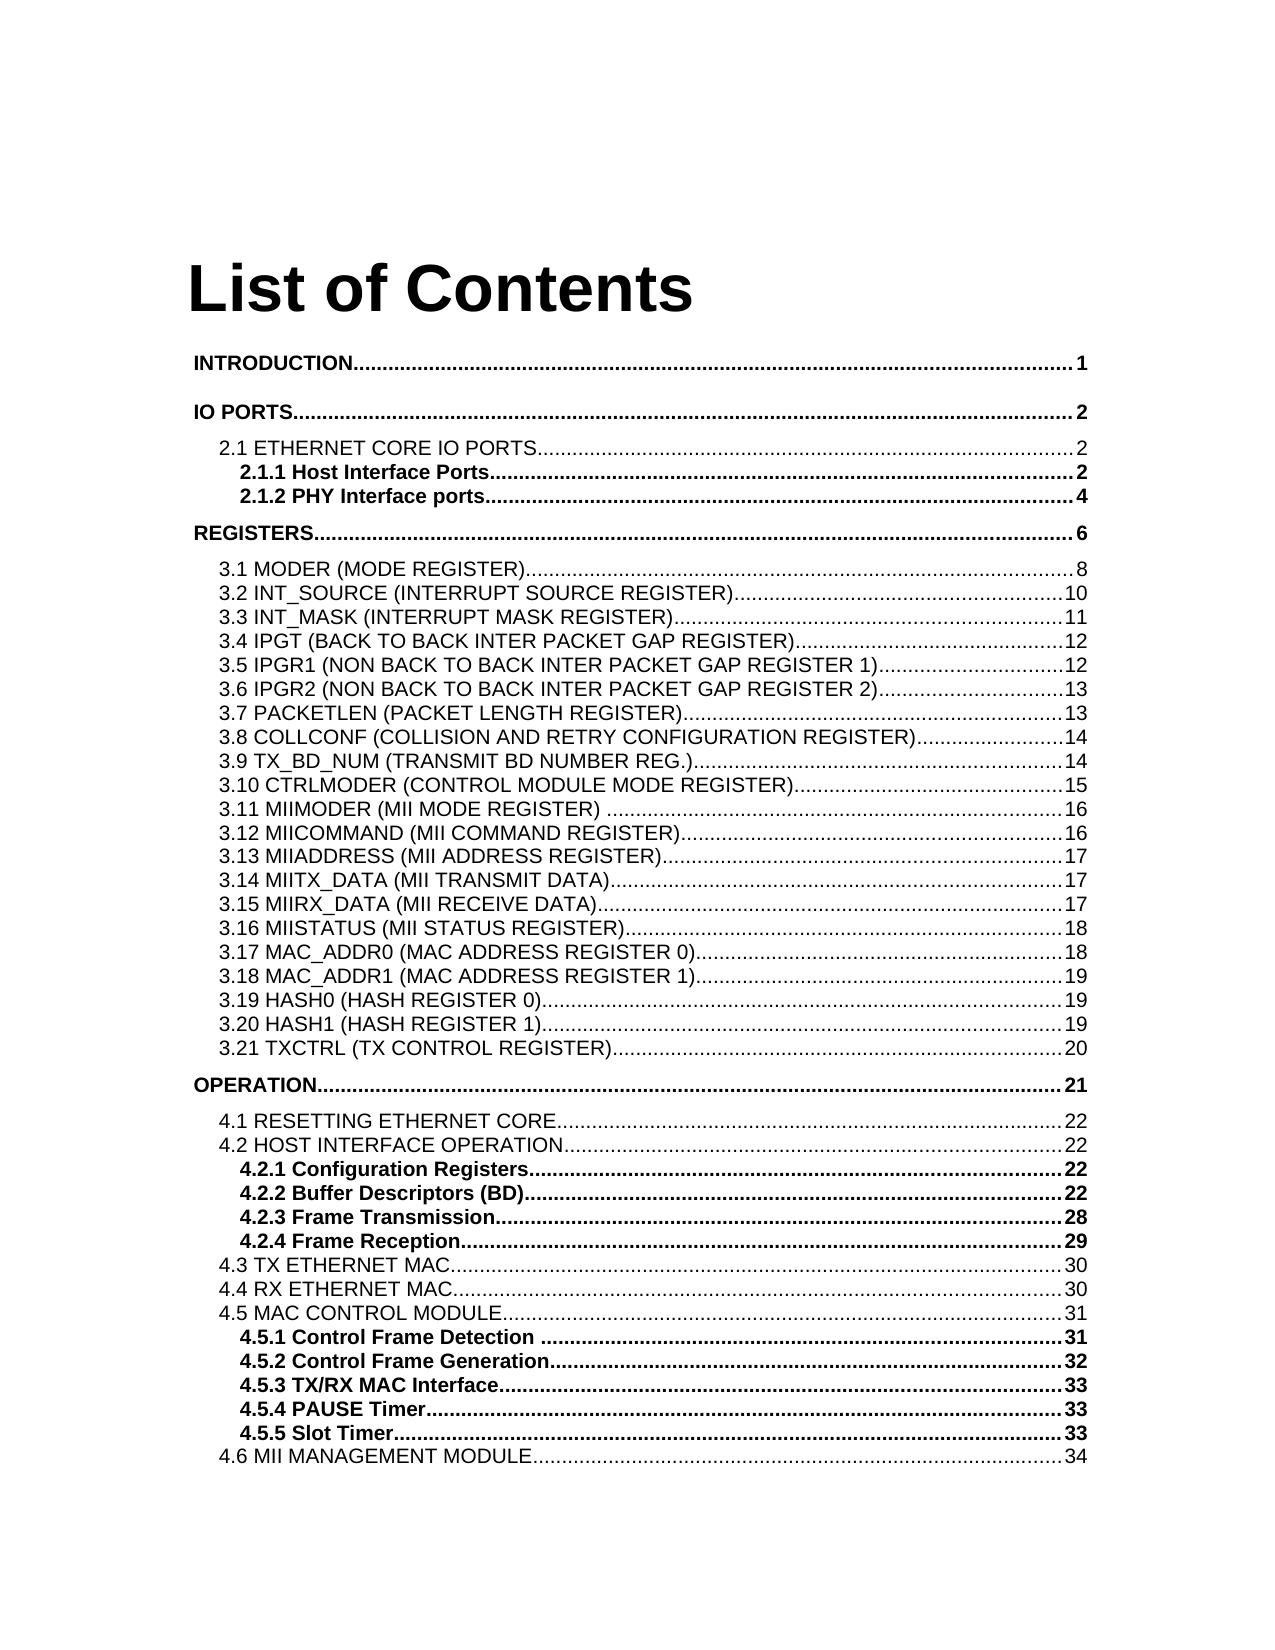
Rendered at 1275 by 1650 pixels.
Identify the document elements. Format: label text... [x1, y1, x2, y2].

text 3.18 MAC_ADDR1 (MAC Address Register 1) 19 [219, 964, 1087, 988]
text 3.21 TXCTRL (Tx Control Register) 20 [219, 1036, 1087, 1060]
text 3.16 MIISTATUS (MII Status Register) 18 [219, 916, 1087, 940]
text 4.5.5 Slot Timer 33 [239, 1420, 1087, 1444]
text Registers 6 [187, 520, 1087, 544]
text 3.7 PACKETLEN (Packet Length Register) 13 [219, 701, 1087, 724]
text 3.1 MODER (Mode Register) 8 [219, 557, 1087, 581]
text 2.1.1 Host Interface Ports 2 [239, 460, 1087, 484]
text 4.2 Host Interface Operation 22 [219, 1133, 1087, 1157]
text 3.9 TX_BD_NUM (Transmit BD Number Reg.) 14 [219, 748, 1087, 772]
text 3.20 HASH1 (HASH Register 1) 19 [219, 1012, 1087, 1036]
text 4.5.4 PAUSE Timer 33 [239, 1396, 1087, 1420]
text 2.1 Ethernet Core IO ports 2 [219, 436, 1087, 460]
text 3.4 IPGT (Back to Back Inter Packet Gap Register) 12 [219, 629, 1087, 653]
text IO Ports 2 [187, 399, 1087, 423]
text 4.5.3 TX/RX MAC Interface 33 [239, 1372, 1087, 1396]
text 3.3 INT_MASK (Interrupt Mask Register) 11 [219, 605, 1087, 629]
text 3.19 HASH0 (HASH Register 0) 19 [219, 988, 1087, 1012]
text 4.2.1 Configuration Registers 22 [239, 1157, 1087, 1181]
text 4.4 RX Ethernet MAC 30 [219, 1277, 1087, 1301]
subtitle List of Contents [187, 249, 1087, 326]
text 3.11 MIIMODER (MII Mode Register) 16 [219, 796, 1087, 820]
text 4.3 TX Ethernet MAC 30 [219, 1253, 1087, 1277]
text Introduction 1 [187, 351, 1087, 374]
text 3.14 MIITX_DATA (MII Transmit Data) 17 [219, 868, 1087, 892]
text 3.12 MIICOMMAND (MII Command Register) 16 [219, 820, 1087, 844]
text 4.2.3 Frame Transmission 28 [239, 1205, 1087, 1229]
text 3.8 COLLCONF (Collision and Retry Configuration Register) 14 [219, 724, 1087, 748]
text 3.13 MIIADDRESS (MII Address Register) 17 [219, 844, 1087, 868]
text 3.10 CTRLMODER (Control Module Mode Register) 15 [219, 772, 1087, 796]
text Operation 21 [187, 1072, 1087, 1096]
text 4.5 MAC Control Module 31 [219, 1301, 1087, 1324]
text 3.17 MAC_ADDR0 (MAC Address Register 0) 18 [219, 940, 1087, 964]
text 3.6 IPGR2 (Non Back to Back Inter Packet Gap Register 2) 13 [219, 677, 1087, 701]
text 4.1 Resetting Ethernet Core 22 [219, 1109, 1087, 1133]
text 4.5.2 Control Frame Generation 32 [239, 1348, 1087, 1372]
text 4.6 MII Management Module 34 [219, 1444, 1087, 1468]
text 3.2 INT_SOURCE (Interrupt Source Register) 10 [219, 581, 1087, 605]
text 3.15 MIIRX_DATA (MII Receive Data) 17 [219, 892, 1087, 916]
text 4.2.4 Frame Reception 29 [239, 1229, 1087, 1253]
text 4.2.2 Buffer Descriptors (BD) 22 [239, 1181, 1087, 1205]
text 3.5 IPGR1 (Non Back to Back Inter Packet Gap Register 1) 12 [219, 653, 1087, 677]
text 2.1.2 PHY Interface ports 4 [239, 484, 1087, 508]
text 4.5.1 Control Frame Detection 31 [239, 1324, 1087, 1348]
